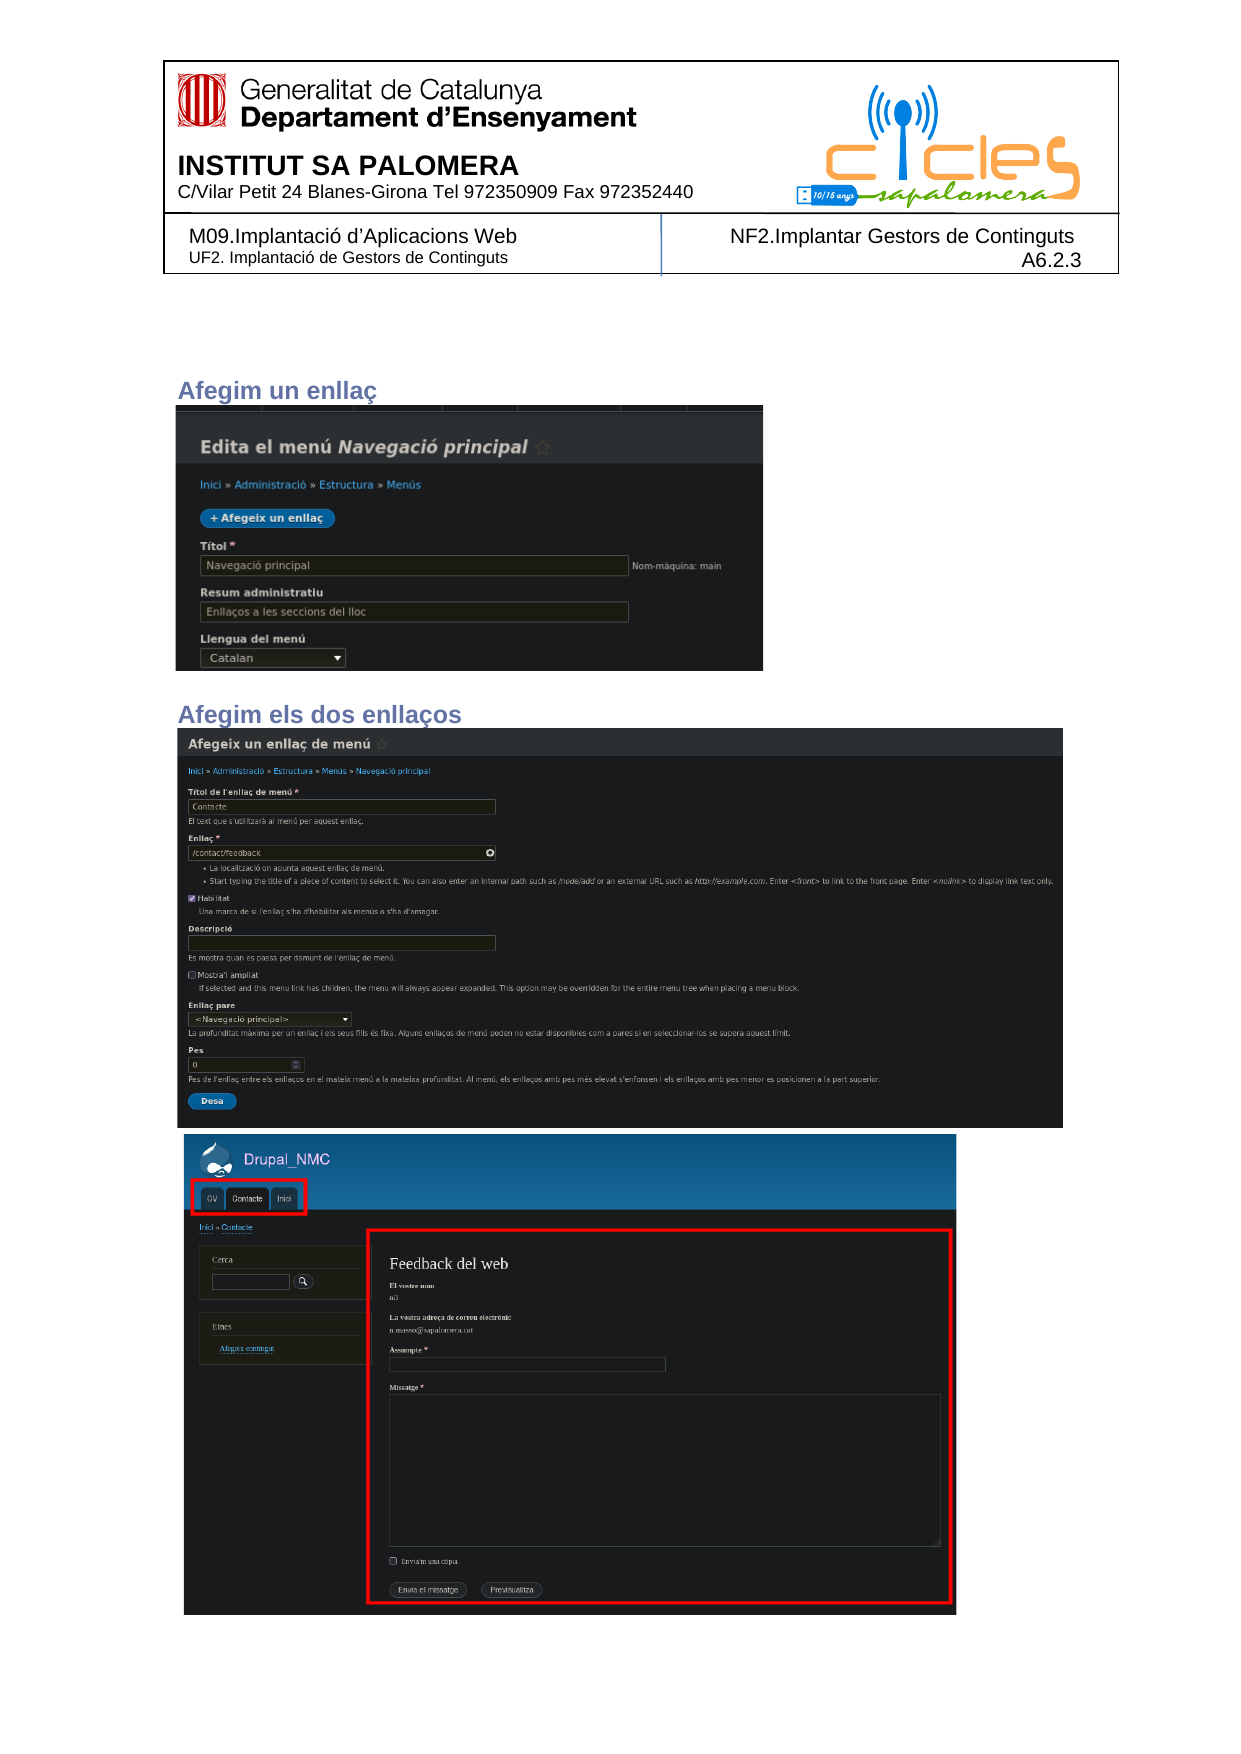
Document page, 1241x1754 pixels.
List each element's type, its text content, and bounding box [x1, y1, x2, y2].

picture [177, 728, 1063, 1128]
picture [175, 405, 764, 671]
picture [791, 71, 1085, 218]
picture [183, 1134, 957, 1615]
text Afegim un enllaç [177, 376, 1063, 405]
text Afegim els dos enllaços [177, 699, 1063, 728]
